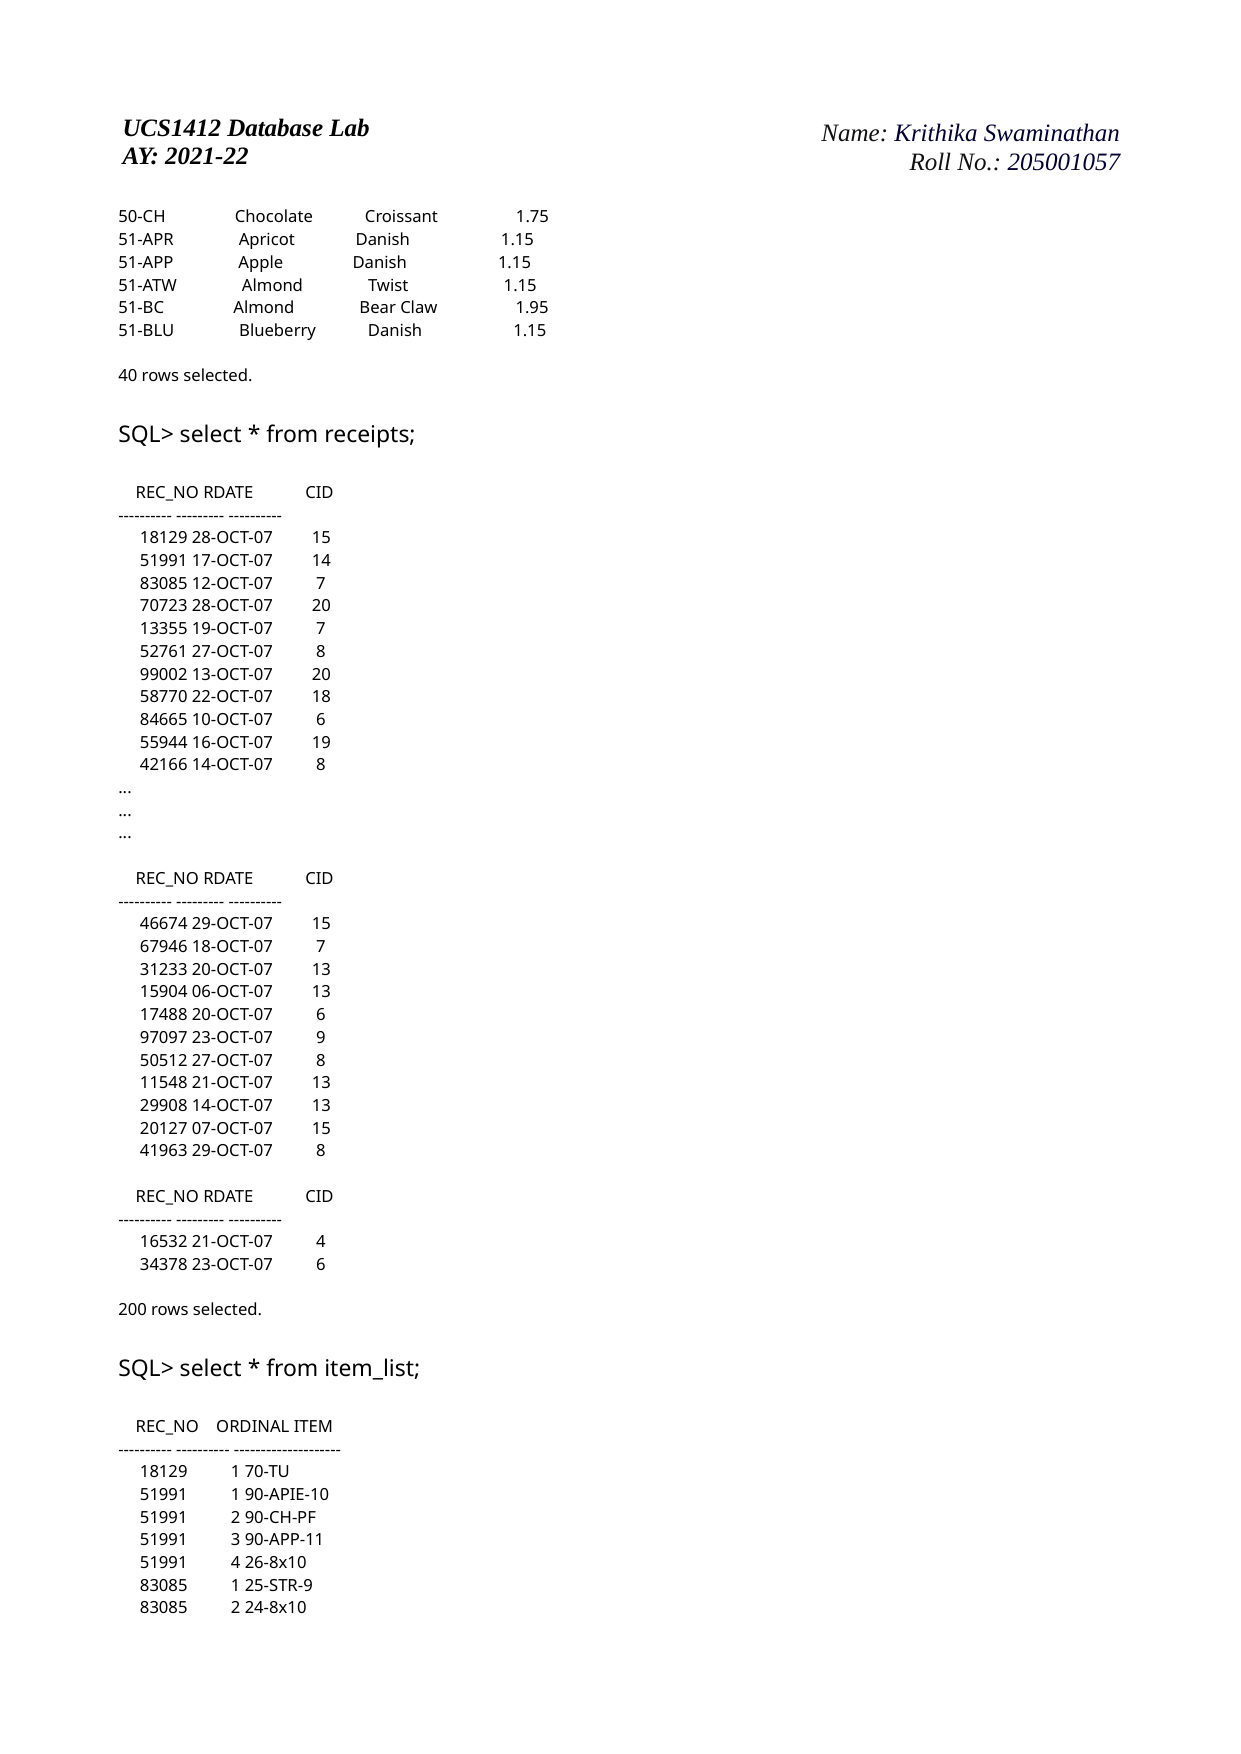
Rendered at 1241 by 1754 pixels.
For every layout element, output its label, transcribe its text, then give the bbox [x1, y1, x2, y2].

text 83085 1 25-STR-9 [118, 1573, 1122, 1596]
text ---------- --------- ---------- [118, 1207, 1122, 1230]
text 52761 27-OCT-07 8 [118, 639, 1122, 662]
text 51-APP Apple Danish 1.15 [118, 251, 1122, 273]
text 18129 1 70-TU [118, 1460, 1122, 1483]
text ---------- --------- ---------- [118, 503, 1122, 526]
text 51991 17-OCT-07 14 [118, 549, 1122, 571]
text 70723 28-OCT-07 20 [118, 594, 1122, 617]
text 51991 4 26-8x10 [118, 1551, 1122, 1573]
text 200 rows selected. [118, 1298, 1122, 1321]
text 13355 19-OCT-07 7 [118, 617, 1122, 639]
text 29908 14-OCT-07 13 [118, 1094, 1122, 1116]
text 51-ATW Almond Twist 1.15 [118, 273, 1122, 296]
text 51-APR Apricot Danish 1.15 [118, 228, 1122, 251]
text 50-CH Chocolate Croissant 1.75 [118, 205, 1122, 228]
text 20127 07-OCT-07 15 [118, 1116, 1122, 1139]
text 41963 29-OCT-07 8 [118, 1139, 1122, 1162]
text 83085 12-OCT-07 7 [118, 571, 1122, 594]
text ... [118, 798, 1122, 821]
text 84665 10-OCT-07 6 [118, 708, 1122, 730]
text 51991 3 90-APP-11 [118, 1528, 1122, 1551]
text 99002 13-OCT-07 20 [118, 662, 1122, 685]
text 51991 1 90-APIE-10 [118, 1483, 1122, 1505]
text ---------- --------- ---------- [118, 889, 1122, 912]
text SQL> select * from item_list; [118, 1352, 1122, 1383]
text 51-BC Almond Bear Claw 1.95 [118, 296, 1122, 319]
text 55944 16-OCT-07 19 [118, 730, 1122, 753]
text 97097 23-OCT-07 9 [118, 1026, 1122, 1048]
text ... [118, 776, 1122, 798]
text ---------- ---------- -------------------- [118, 1437, 1122, 1460]
text 67946 18-OCT-07 7 [118, 935, 1122, 957]
text REC_NO RDATE CID [118, 481, 1122, 503]
text 16532 21-OCT-07 4 [118, 1230, 1122, 1253]
text 40 rows selected. [118, 364, 1122, 387]
text 18129 28-OCT-07 15 [118, 526, 1122, 549]
text 42166 14-OCT-07 8 [118, 753, 1122, 776]
text 83085 2 24-8x10 [118, 1596, 1122, 1619]
text 51-BLU Blueberry Danish 1.15 [118, 319, 1122, 341]
text 46674 29-OCT-07 15 [118, 912, 1122, 935]
text REC_NO RDATE CID [118, 1184, 1122, 1207]
text 17488 20-OCT-07 6 [118, 1003, 1122, 1026]
text 11548 21-OCT-07 13 [118, 1071, 1122, 1094]
text 34378 23-OCT-07 6 [118, 1253, 1122, 1275]
text SQL> select * from receipts; [118, 418, 1122, 449]
text 58770 22-OCT-07 18 [118, 685, 1122, 708]
text REC_NO RDATE CID [118, 867, 1122, 889]
text 31233 20-OCT-07 13 [118, 957, 1122, 980]
text ... [118, 821, 1122, 844]
text 51991 2 90-CH-PF [118, 1505, 1122, 1528]
text 15904 06-OCT-07 13 [118, 980, 1122, 1003]
text REC_NO ORDINAL ITEM [118, 1414, 1122, 1437]
text 50512 27-OCT-07 8 [118, 1048, 1122, 1071]
